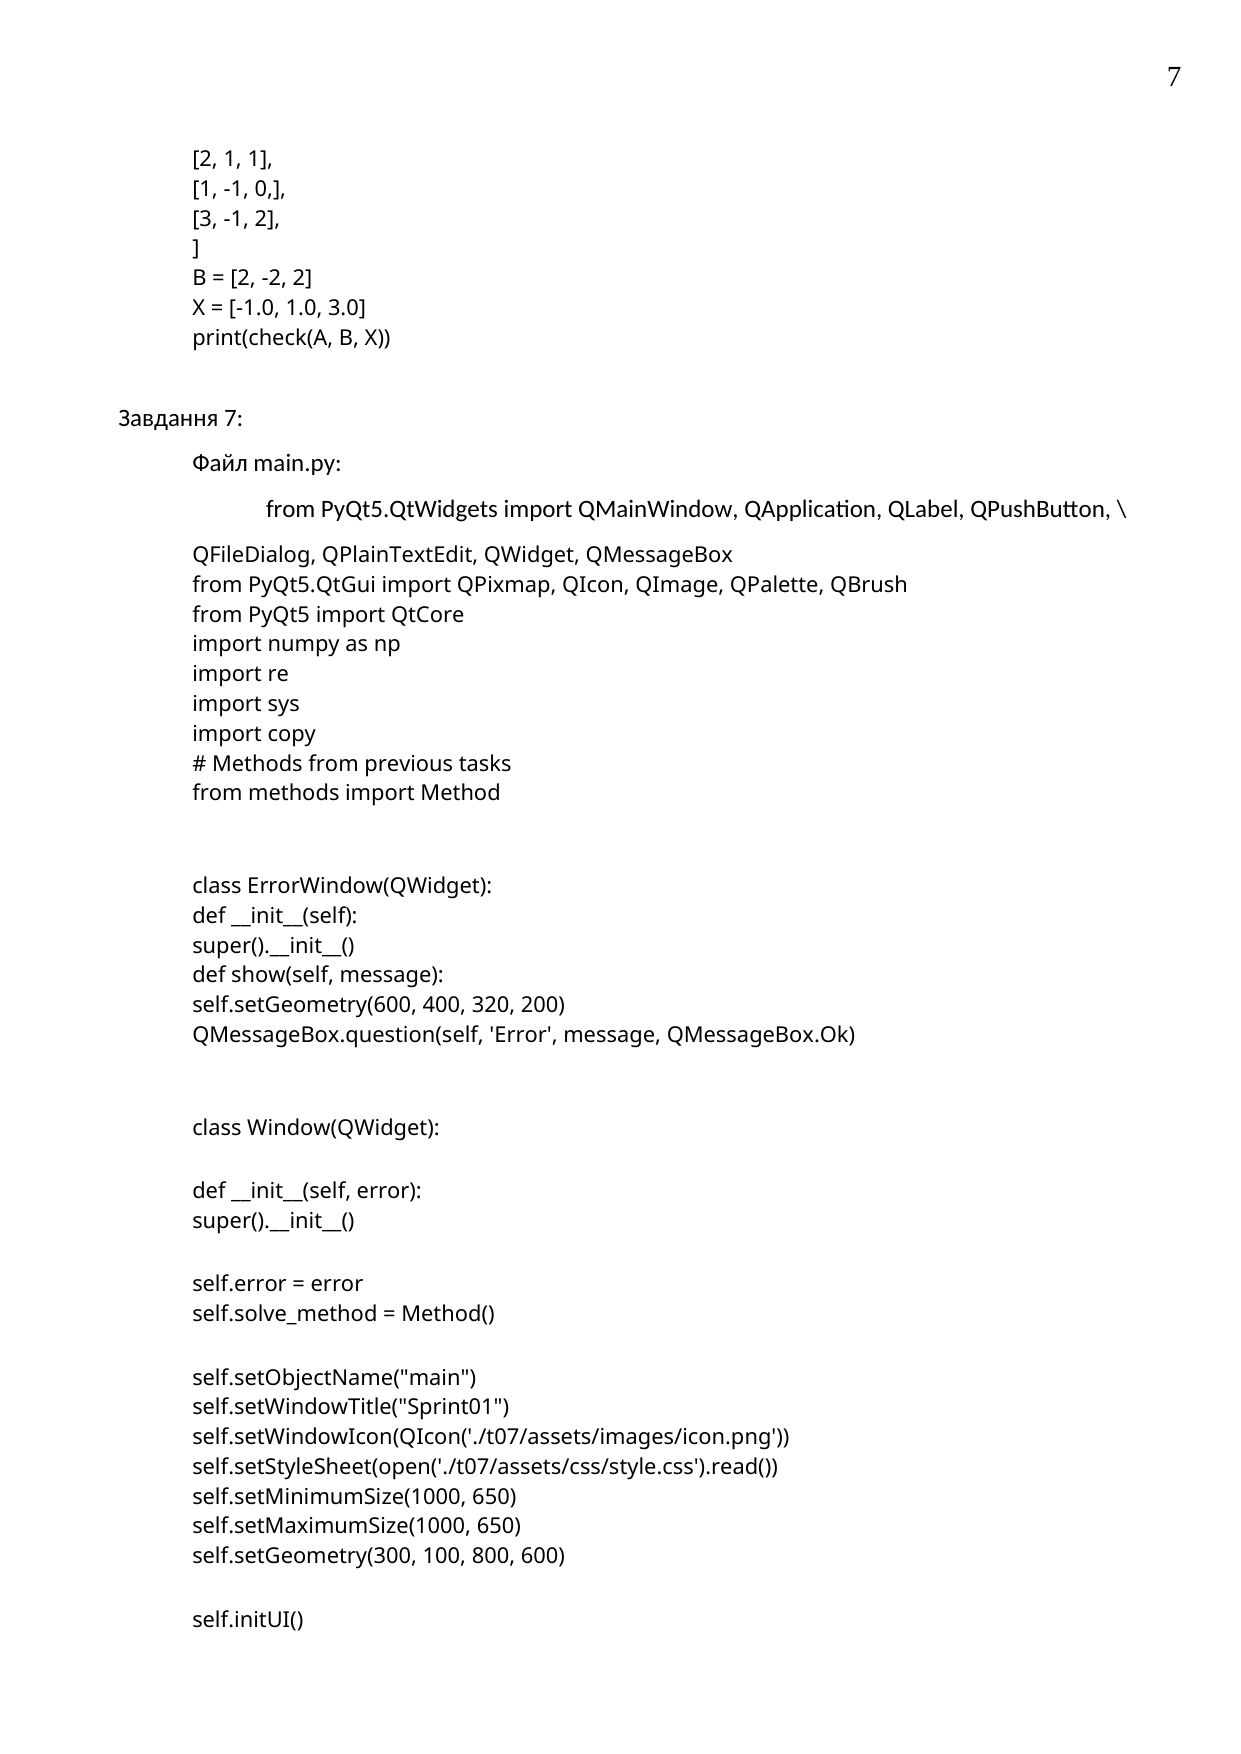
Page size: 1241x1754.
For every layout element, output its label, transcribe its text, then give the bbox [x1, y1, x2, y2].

text ] [118, 232, 1181, 262]
text class ErrorWindow(QWidget): [118, 870, 1181, 900]
text self.setWindowTitle("Sprint01") [118, 1391, 1181, 1421]
text self.setStyleSheet(open('./t07/assets/css/style.css').read()) [118, 1451, 1181, 1481]
text [3, -1, 2], [118, 202, 1181, 232]
text B = [2, -2, 2] [118, 262, 1181, 292]
text print(check(A, B, X)) [118, 322, 1181, 351]
text X = [-1.0, 1.0, 3.0] [118, 292, 1181, 322]
text self.solve_method = Method() [118, 1298, 1181, 1328]
text import sys [118, 688, 1181, 718]
text [2, 1, 1], [118, 143, 1181, 173]
text self.setGeometry(300, 100, 800, 600) [118, 1540, 1181, 1570]
text from methods import Method [118, 777, 1181, 807]
text super().__init__() [118, 930, 1181, 959]
text QFileDialog, QPlainTextEdit, QWidget, QMessageBox [118, 539, 1181, 569]
text Завдання 7: [118, 402, 1167, 432]
text from PyQt5 import QtCore [118, 598, 1181, 628]
text def show(self, message): [118, 959, 1181, 989]
text Файл main.py: [118, 447, 1167, 478]
text QMessageBox.question(self, 'Error', message, QMessageBox.Ok) [118, 1019, 1181, 1049]
text self.setObjectName("main") [118, 1361, 1181, 1391]
text def __init__(self, error): [118, 1175, 1181, 1205]
text super().__init__() [118, 1205, 1181, 1235]
text [1, -1, 0,], [118, 173, 1181, 202]
text # Methods from previous tasks [118, 747, 1181, 777]
text from PyQt5.QtWidgets import QMainWindow, QApplication, QLabel, QPushButton, \ [118, 493, 1167, 524]
text import numpy as np [118, 628, 1181, 658]
text import re [118, 658, 1181, 688]
text self.error = error [118, 1268, 1181, 1298]
text import copy [118, 718, 1181, 747]
text class Window(QWidget): [118, 1112, 1181, 1142]
text self.setWindowIcon(QIcon('./t07/assets/images/icon.png')) [118, 1421, 1181, 1451]
text self.setMaximumSize(1000, 650) [118, 1510, 1181, 1540]
text self.initUI() [118, 1603, 1181, 1633]
text def __init__(self): [118, 900, 1181, 930]
text self.setGeometry(600, 400, 320, 200) [118, 989, 1181, 1019]
text self.setMinimumSize(1000, 650) [118, 1481, 1181, 1510]
text from PyQt5.QtGui import QPixmap, QIcon, QImage, QPalette, QBrush [118, 569, 1181, 598]
